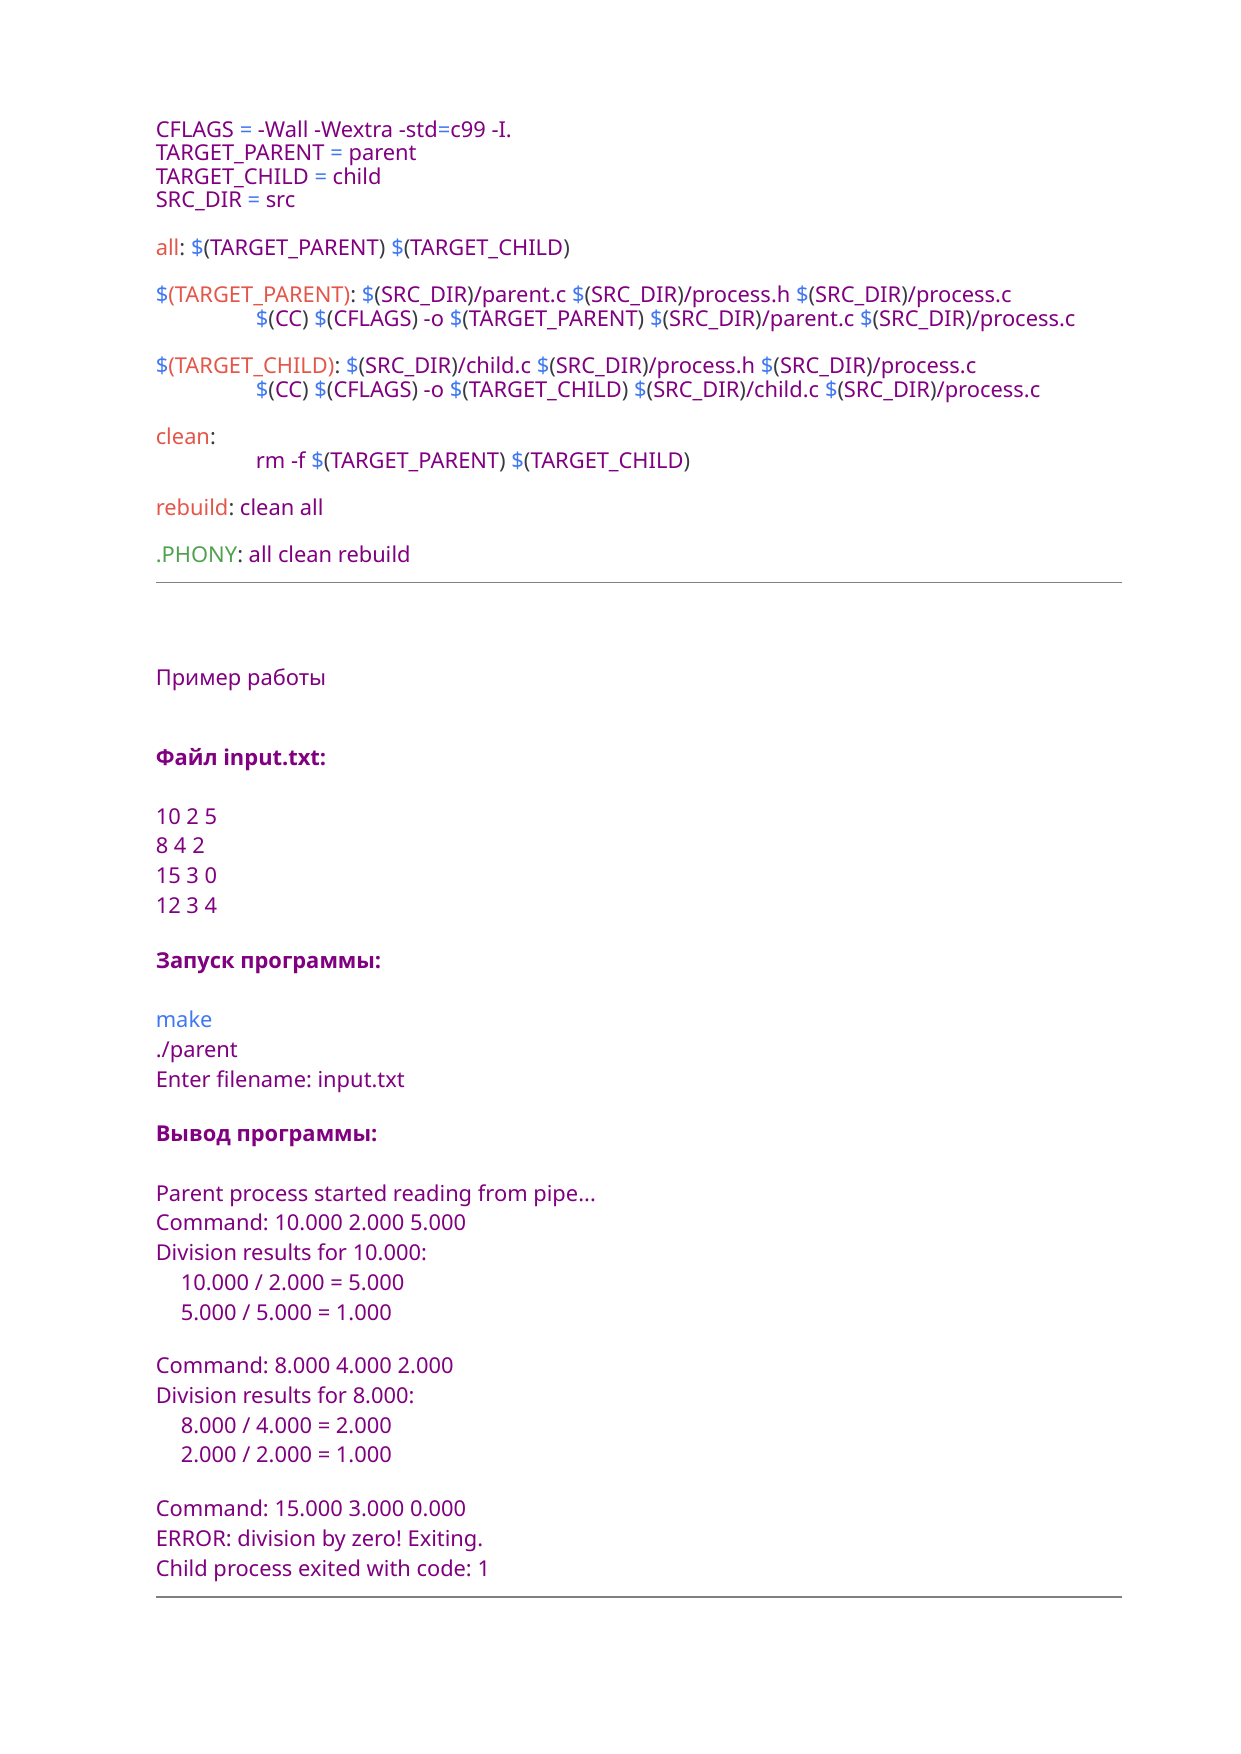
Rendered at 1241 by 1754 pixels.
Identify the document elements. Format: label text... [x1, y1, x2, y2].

text $(TARGET_CHILD): $(SRC_DIR)/child.c $(SRC_DIR)/process.h $(SRC_DIR)/process.c [156, 354, 1122, 378]
text Parent process started reading from pipe... [156, 1177, 1122, 1207]
text 2.000 / 2.000 = 1.000 [156, 1439, 1122, 1469]
text Command: 10.000 2.000 5.000 [156, 1207, 1122, 1237]
text ./parent [156, 1034, 1122, 1063]
text Enter filename: input.txt [156, 1063, 1122, 1093]
text Division results for 8.000: [156, 1380, 1122, 1410]
text 10 2 5 [156, 801, 1122, 830]
text Division results for 10.000: [156, 1237, 1122, 1267]
text Command: 15.000 3.000 0.000 [156, 1493, 1122, 1523]
text $(CC) $(CFLAGS) -o $(TARGET_PARENT) $(SRC_DIR)/parent.c $(SRC_DIR)/process.c [156, 307, 1122, 331]
text clean: [156, 426, 1122, 449]
text TARGET_CHILD = child [156, 165, 1122, 189]
text Command: 8.000 4.000 2.000 [156, 1350, 1122, 1380]
text rebuild: clean all [156, 496, 1122, 520]
text Вывод программы: [156, 1118, 1122, 1148]
text make [156, 1004, 1122, 1034]
text TARGET_PARENT = parent [156, 142, 1122, 165]
text 8.000 / 4.000 = 2.000 [156, 1410, 1122, 1439]
text Child process exited with code: 1 [156, 1552, 1122, 1582]
text rm -f $(TARGET_PARENT) $(TARGET_CHILD) [156, 449, 1122, 473]
text Файл input.txt: [156, 741, 1122, 771]
text CFLAGS = -Wall -Wextra -std=c99 -I. [156, 118, 1122, 142]
text $(TARGET_PARENT): $(SRC_DIR)/parent.c $(SRC_DIR)/process.h $(SRC_DIR)/process.c [156, 284, 1122, 307]
text 10.000 / 2.000 = 5.000 [156, 1267, 1122, 1297]
text SRC_DIR = src [156, 189, 1122, 213]
text $(CC) $(CFLAGS) -o $(TARGET_CHILD) $(SRC_DIR)/child.c $(SRC_DIR)/process.c [156, 378, 1122, 402]
text 12 3 4 [156, 890, 1122, 920]
text .PHONY: all clean rebuild [156, 544, 1122, 567]
text ERROR: division by zero! Exiting. [156, 1523, 1122, 1552]
text Запуск программы: [156, 945, 1122, 974]
text all: $(TARGET_PARENT) $(TARGET_CHILD) [156, 236, 1122, 260]
text 5.000 / 5.000 = 1.000 [156, 1297, 1122, 1326]
text 8 4 2 [156, 830, 1122, 860]
subtitle Пример работы [156, 662, 1122, 691]
text 15 3 0 [156, 860, 1122, 890]
